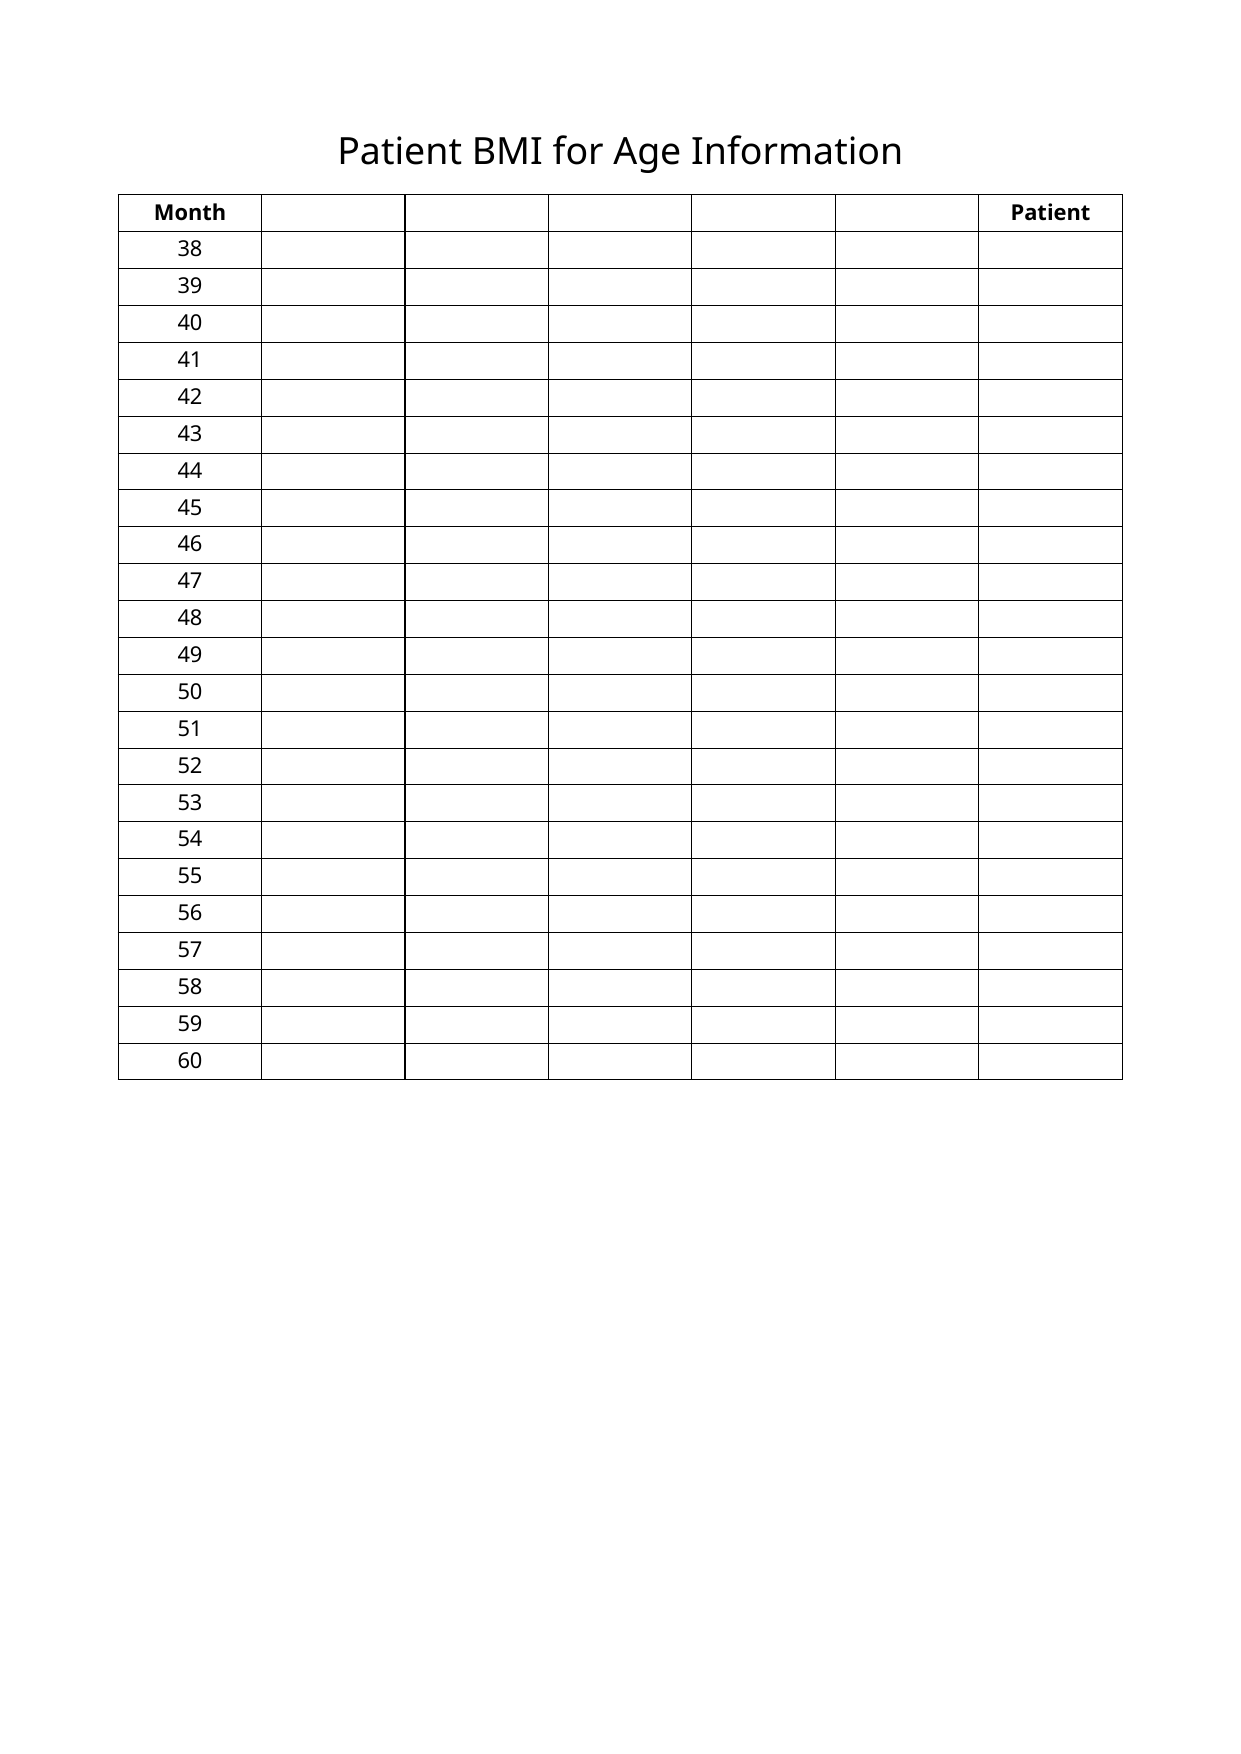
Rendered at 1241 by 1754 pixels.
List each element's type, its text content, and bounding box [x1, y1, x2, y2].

table_cell <p15_41> [406, 343, 548, 379]
table_cell 52 [119, 749, 261, 784]
table_cell 54 [119, 822, 261, 858]
table_cell 49 [119, 638, 261, 674]
table_cell <p85> [692, 195, 835, 231]
table_cell <p97_57> [836, 933, 978, 969]
table_cell <v47> [979, 564, 1122, 600]
table_cell <p50_43> [549, 417, 691, 452]
table_cell <p15_55> [406, 859, 548, 895]
table_cell <p97_43> [836, 417, 978, 452]
table_cell <p85_38> [692, 232, 835, 268]
table_cell <p3_60> [262, 1044, 404, 1079]
table_cell <p15_56> [406, 896, 548, 932]
table_cell <v57> [979, 933, 1122, 969]
table_cell <p85_46> [692, 527, 835, 563]
table_cell 45 [119, 490, 261, 526]
table_cell <p15_47> [406, 564, 548, 600]
table_cell <p3_45> [262, 490, 404, 526]
table_cell <p97_51> [836, 712, 978, 747]
table_cell <p15_49> [406, 638, 548, 674]
table_cell <p15_39> [406, 269, 548, 305]
table_cell <p50_42> [549, 380, 691, 416]
table_cell <p85_57> [692, 933, 835, 969]
table_cell <v42> [979, 380, 1122, 416]
table_cell <p3_43> [262, 417, 404, 452]
table_cell <p50_57> [549, 933, 691, 969]
table_cell <p85_56> [692, 896, 835, 932]
table_cell <v46> [979, 527, 1122, 563]
table_cell <p50_50> [549, 675, 691, 711]
table_cell <p3_48> [262, 601, 404, 637]
table_cell <p85_59> [692, 1007, 835, 1042]
table_cell <p97_56> [836, 896, 978, 932]
table_cell <p50_53> [549, 785, 691, 821]
table_cell 39 [119, 269, 261, 305]
table_cell <p97_45> [836, 490, 978, 526]
table_cell <p97_49> [836, 638, 978, 674]
table_cell <p15_42> [406, 380, 548, 416]
table_cell <p50_38> [549, 232, 691, 268]
table_cell <p3_59> [262, 1007, 404, 1042]
table_cell <p50> [549, 195, 691, 231]
table_cell <p50_59> [549, 1007, 691, 1042]
table_cell <p85_50> [692, 675, 835, 711]
table_cell 44 [119, 454, 261, 489]
table_cell <p15_57> [406, 933, 548, 969]
table_cell 51 [119, 712, 261, 747]
table_cell <p85_55> [692, 859, 835, 895]
table_cell Patient [979, 195, 1122, 231]
table_cell <p3_58> [262, 970, 404, 1006]
table_cell <p3_40> [262, 306, 404, 342]
table_cell <p85_52> [692, 749, 835, 784]
table_cell <v45> [979, 490, 1122, 526]
table_cell 55 [119, 859, 261, 895]
table_cell <p15> [406, 195, 548, 231]
table_header Patient BMI for Age Information [118, 118, 1122, 194]
table_cell <v39> [979, 269, 1122, 305]
table_cell <p85_60> [692, 1044, 835, 1079]
table_cell <p85_40> [692, 306, 835, 342]
table_cell <v41> [979, 343, 1122, 379]
table_cell <p97_44> [836, 454, 978, 489]
table_cell <p97_47> [836, 564, 978, 600]
table_cell <p50_60> [549, 1044, 691, 1079]
table_cell <p50_48> [549, 601, 691, 637]
table_cell <p85_48> [692, 601, 835, 637]
table_cell <p97_53> [836, 785, 978, 821]
table_cell <p15_52> [406, 749, 548, 784]
table_cell <p97_58> [836, 970, 978, 1006]
table_cell <p3_57> [262, 933, 404, 969]
table_cell <p3_44> [262, 454, 404, 489]
table_cell <p50_49> [549, 638, 691, 674]
table_cell <p3_55> [262, 859, 404, 895]
table_cell <p97_40> [836, 306, 978, 342]
table_cell 56 [119, 896, 261, 932]
table_cell <p97_46> [836, 527, 978, 563]
table_cell <p15_59> [406, 1007, 548, 1042]
table_cell <p15_51> [406, 712, 548, 747]
table_cell <p97_52> [836, 749, 978, 784]
table_cell 60 [119, 1044, 261, 1079]
table_cell <p50_40> [549, 306, 691, 342]
table_cell <p85_45> [692, 490, 835, 526]
table_cell <p15_50> [406, 675, 548, 711]
table_cell <v60> [979, 1044, 1122, 1079]
table_cell <p3_52> [262, 749, 404, 784]
table_cell 47 [119, 564, 261, 600]
table_cell <p15_60> [406, 1044, 548, 1079]
table_cell <v52> [979, 749, 1122, 784]
table_cell <p97_59> [836, 1007, 978, 1042]
table_cell <p97_42> [836, 380, 978, 416]
table_cell <p15_40> [406, 306, 548, 342]
table_cell 53 [119, 785, 261, 821]
table_cell <p3_38> [262, 232, 404, 268]
table_cell <p85_39> [692, 269, 835, 305]
table_cell <p97_50> [836, 675, 978, 711]
table_cell <p50_58> [549, 970, 691, 1006]
table_cell <p97_39> [836, 269, 978, 305]
table_cell <p97_54> [836, 822, 978, 858]
table_cell <v50> [979, 675, 1122, 711]
table_cell <p3_41> [262, 343, 404, 379]
table_cell <v59> [979, 1007, 1122, 1042]
table_cell <p85_51> [692, 712, 835, 747]
table_cell <p85_54> [692, 822, 835, 858]
table_cell <p85_58> [692, 970, 835, 1006]
table_cell <v55> [979, 859, 1122, 895]
table_cell <p50_46> [549, 527, 691, 563]
table_cell <v40> [979, 306, 1122, 342]
table_cell <p3_50> [262, 675, 404, 711]
table_cell <p3_49> [262, 638, 404, 674]
table_cell <p3_46> [262, 527, 404, 563]
table_cell 57 [119, 933, 261, 969]
table_cell <p3_51> [262, 712, 404, 747]
table_cell <p15_54> [406, 822, 548, 858]
table_cell <p85_42> [692, 380, 835, 416]
table_cell Month [119, 195, 261, 231]
table_cell <p3_42> [262, 380, 404, 416]
table_cell <v53> [979, 785, 1122, 821]
table_cell <p50_54> [549, 822, 691, 858]
table_cell 58 [119, 970, 261, 1006]
table_cell <p85_41> [692, 343, 835, 379]
table_cell <p97_41> [836, 343, 978, 379]
table_cell <p50_39> [549, 269, 691, 305]
table_cell <v38> [979, 232, 1122, 268]
table_cell <p3_39> [262, 269, 404, 305]
table_cell <p85_44> [692, 454, 835, 489]
table_cell 42 [119, 380, 261, 416]
table_cell <p50_44> [549, 454, 691, 489]
table_cell <p50_51> [549, 712, 691, 747]
table_cell <p50_55> [549, 859, 691, 895]
table_cell <p85_47> [692, 564, 835, 600]
table_cell <p15_46> [406, 527, 548, 563]
table_cell <p3_53> [262, 785, 404, 821]
table_cell 50 [119, 675, 261, 711]
table_cell <v49> [979, 638, 1122, 674]
table_cell 46 [119, 527, 261, 563]
table_cell <v44> [979, 454, 1122, 489]
table_cell <v43> [979, 417, 1122, 452]
table_cell <p97_60> [836, 1044, 978, 1079]
table_cell <v54> [979, 822, 1122, 858]
table_cell 48 [119, 601, 261, 637]
table_cell <p15_38> [406, 232, 548, 268]
table_cell <p3> [262, 195, 404, 231]
table_cell <p97_38> [836, 232, 978, 268]
table_cell 41 [119, 343, 261, 379]
table_cell <p3_54> [262, 822, 404, 858]
table_cell <p50_45> [549, 490, 691, 526]
table_cell <v56> [979, 896, 1122, 932]
table_cell <p50_52> [549, 749, 691, 784]
table_cell <v58> [979, 970, 1122, 1006]
table_cell <p50_56> [549, 896, 691, 932]
table_cell <p50_47> [549, 564, 691, 600]
table_cell <p97_48> [836, 601, 978, 637]
table_cell <p97> [836, 195, 978, 231]
table_cell <p85_49> [692, 638, 835, 674]
table_cell <p97_55> [836, 859, 978, 895]
table_cell <p15_45> [406, 490, 548, 526]
table_cell <p15_44> [406, 454, 548, 489]
table_cell <v48> [979, 601, 1122, 637]
table_cell <p15_53> [406, 785, 548, 821]
table_cell <p50_41> [549, 343, 691, 379]
table_cell <p15_43> [406, 417, 548, 452]
table_cell 40 [119, 306, 261, 342]
table_cell <p85_53> [692, 785, 835, 821]
table_cell <p85_43> [692, 417, 835, 452]
table_cell 38 [119, 232, 261, 268]
table_cell <v51> [979, 712, 1122, 747]
table_cell 59 [119, 1007, 261, 1042]
table_cell <p15_58> [406, 970, 548, 1006]
table_cell <p3_56> [262, 896, 404, 932]
table_cell 43 [119, 417, 261, 452]
table_cell <p15_48> [406, 601, 548, 637]
table_cell <p3_47> [262, 564, 404, 600]
